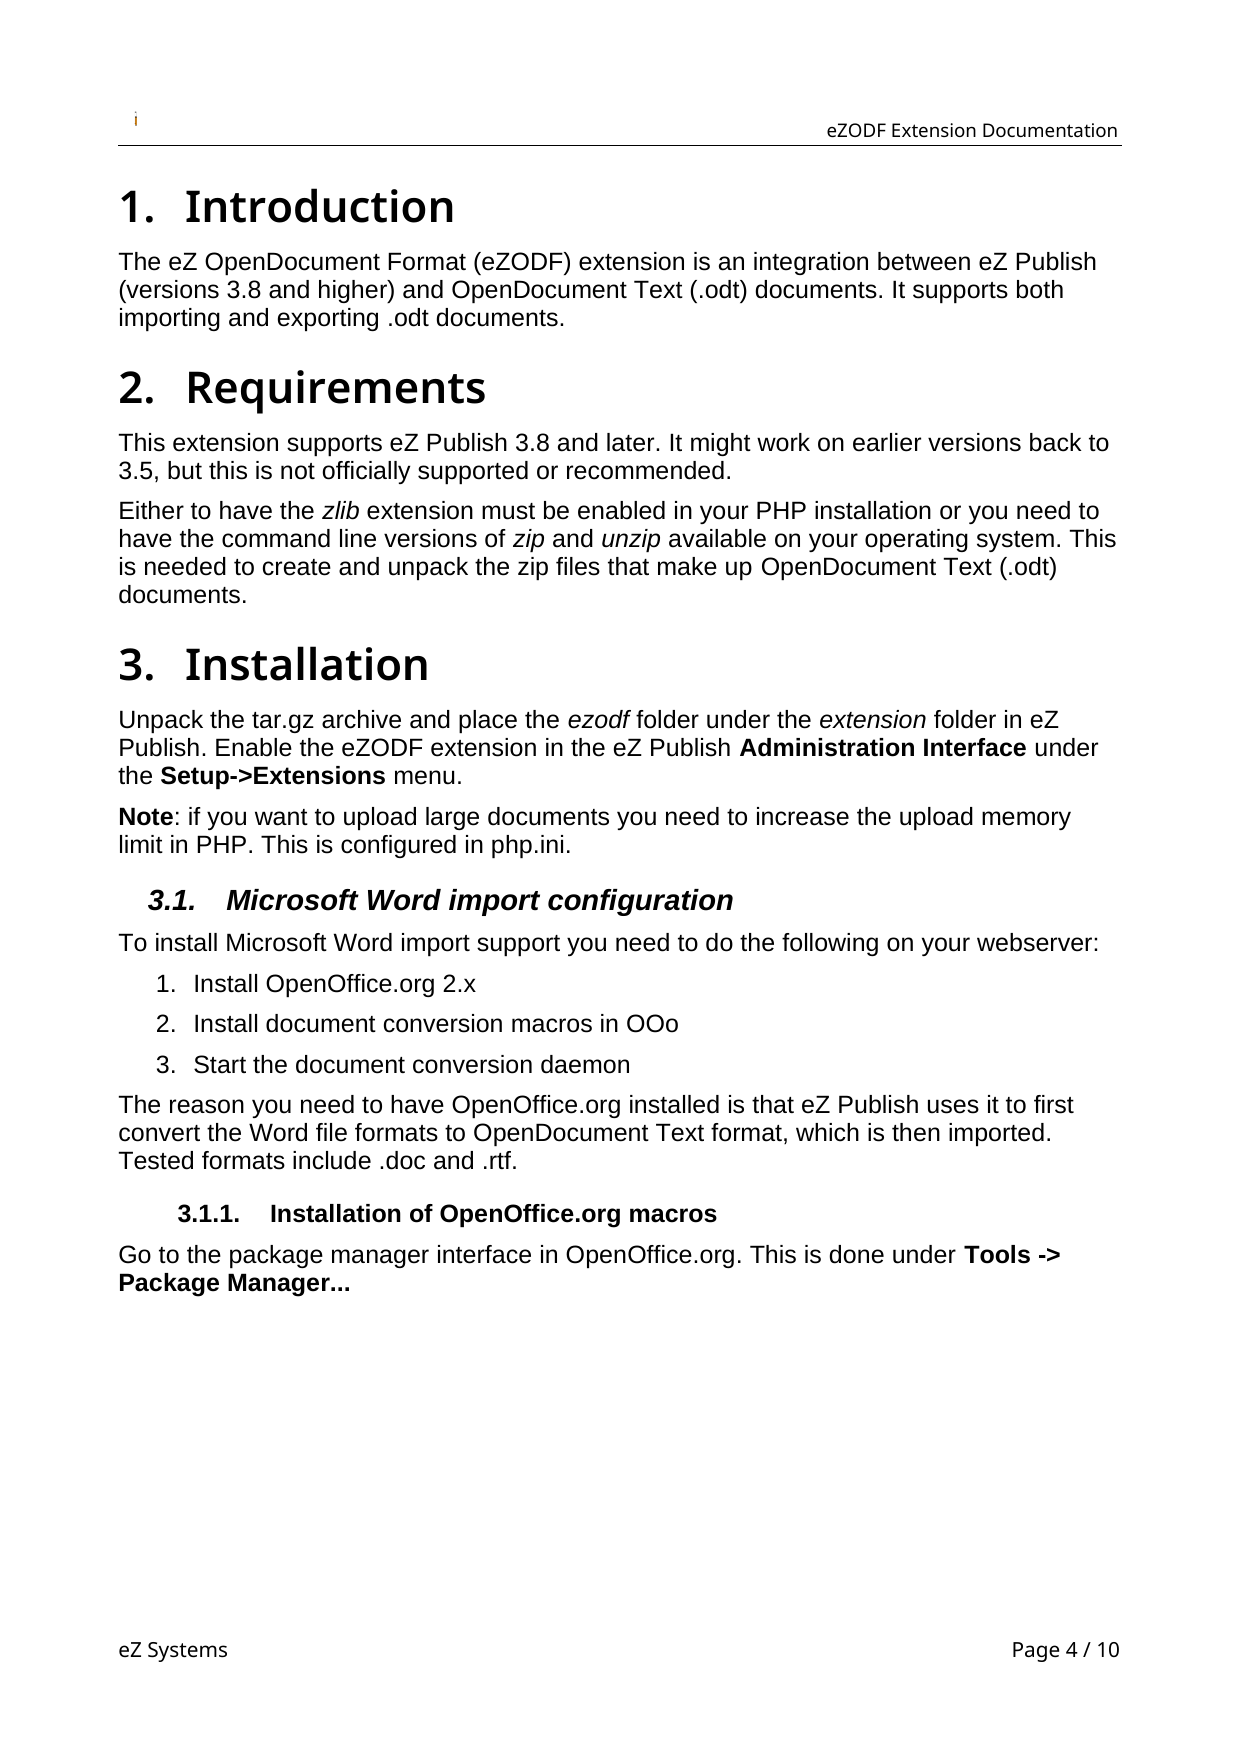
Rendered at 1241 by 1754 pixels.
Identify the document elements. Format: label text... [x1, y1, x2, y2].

subtitle Installation of OpenOffice.org macros [177, 1200, 1122, 1228]
subtitle Requirements [118, 356, 1122, 416]
list Install OpenOffice.org 2.x [156, 969, 1122, 997]
subtitle Introduction [118, 175, 1122, 235]
text Go to the package manager interface in OpenOffice.org. This is done under Tools -> Package Manager... [118, 1240, 1122, 1296]
text Unpack the tar.gz archive and place the ezodf folder under the extension folder in eZ Publish. Enable the eZODF extension in the eZ Publish Administration Interface under the Setup->Extensions menu. [118, 706, 1122, 790]
text Either to have the zlib extension must be enabled in your PHP installation or you need to have the command line versions of zip and unzip available on your operating system. This is needed to create and unpack the zip files that make up OpenDocument Text (.odt) documents. [118, 497, 1122, 609]
list Install document conversion macros in OOo [156, 1010, 1122, 1038]
text The reason you need to have OpenOffice.org installed is that eZ Publish uses it to first convert the Word file formats to OpenDocument Text format, which is then imported. Tested formats include .doc and .rtf. [118, 1091, 1122, 1175]
subtitle Installation [118, 634, 1122, 693]
list Start the document conversion daemon [156, 1050, 1122, 1078]
text To install Microsoft Word import support you need to do the following on your webserver: [118, 929, 1122, 957]
text This extension supports eZ Publish 3.8 and later. It might work on earlier versions back to 3.5, but this is not officially supported or recommended. [118, 428, 1122, 484]
text Note: if you want to upload large documents you need to increase the upload memory limit in PHP. This is configured in php.ini. [118, 802, 1122, 858]
subtitle Microsoft Word import configuration [148, 883, 1122, 916]
